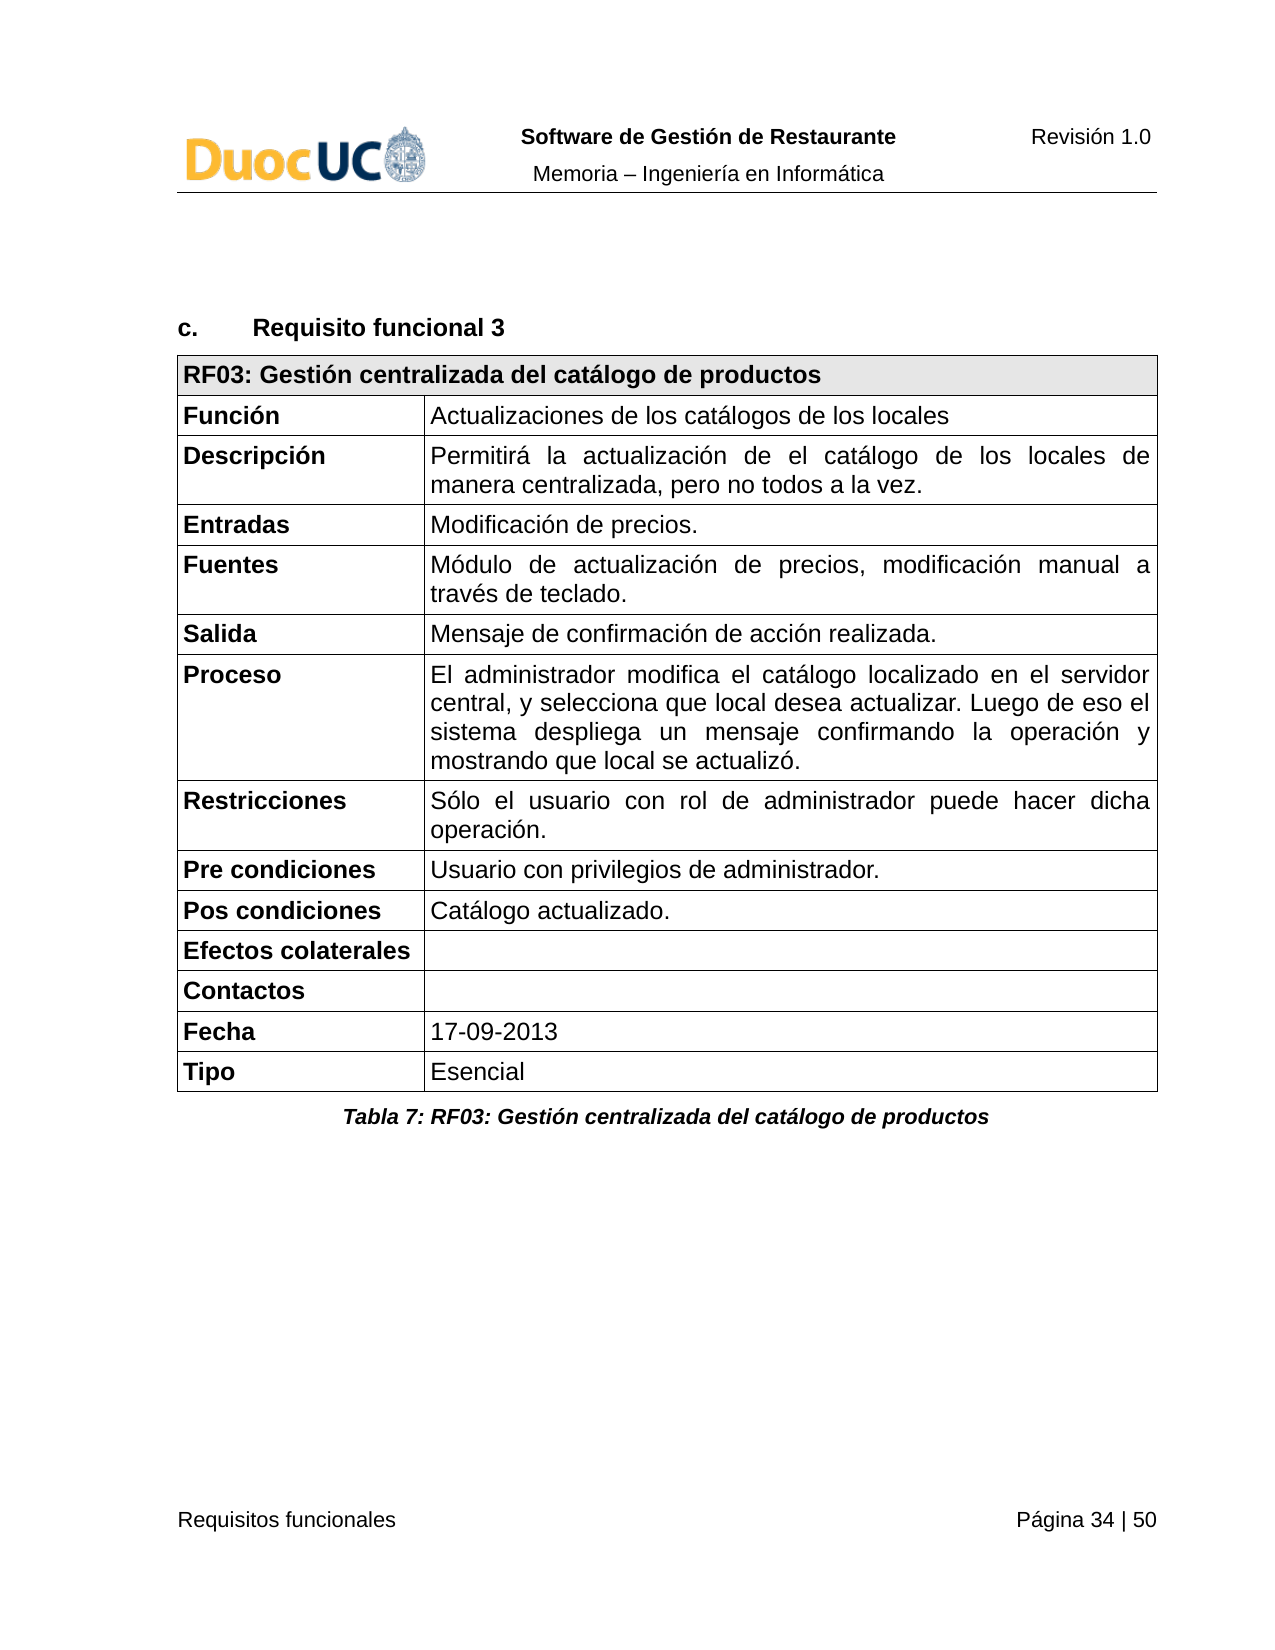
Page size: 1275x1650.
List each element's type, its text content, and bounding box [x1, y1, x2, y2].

subtitle Requisito funcional 3 [177, 313, 1157, 342]
table_cell Catálogo actualizado. [425, 891, 1157, 930]
table_cell Módulo de actualización de precios, modificación manual a través de teclado. [425, 546, 1157, 613]
table_cell Restricciones [178, 781, 424, 849]
table_cell 17-09-2013 [425, 1012, 1157, 1051]
table_cell Esencial [425, 1052, 1157, 1091]
table_cell Entradas [178, 505, 424, 544]
table_cell [425, 971, 1157, 1011]
picture [182, 123, 426, 187]
table_cell Efectos colaterales [178, 931, 424, 970]
table_cell Descripción [178, 436, 424, 504]
table_cell Pos condiciones [178, 891, 424, 930]
table_cell Fuentes [178, 546, 424, 613]
table_cell Pre condiciones [178, 851, 424, 890]
text Tabla 7: RF03: Gestión centralizada del catálogo de productos [177, 1104, 1157, 1129]
table_cell Contactos [178, 971, 424, 1011]
table_cell Función [178, 396, 424, 435]
table_header RF03: Gestión centralizada del catálogo de productos [178, 356, 1157, 395]
table_cell El administrador modifica el catálogo localizado en el servidor central, y selecciona que local desea actualizar. Luego de eso el sistema despliega un mensaje confirmando la operación y mostrando que local se actualizó. [425, 655, 1157, 780]
table_cell Sólo el usuario con rol de administrador puede hacer dicha operación. [425, 781, 1157, 849]
table_cell Proceso [178, 655, 424, 780]
table_cell Usuario con privilegios de administrador. [425, 851, 1157, 890]
table_cell Actualizaciones de los catálogos de los locales [425, 396, 1157, 435]
table_cell Tipo [178, 1052, 424, 1091]
table_cell [425, 931, 1157, 970]
table_cell Modificación de precios. [425, 505, 1157, 544]
table_cell Permitirá la actualización de el catálogo de los locales de manera centralizada, pero no todos a la vez. [425, 436, 1157, 504]
table_cell Salida [178, 615, 424, 654]
table_cell Fecha [178, 1012, 424, 1051]
table_cell Mensaje de confirmación de acción realizada. [425, 615, 1157, 654]
